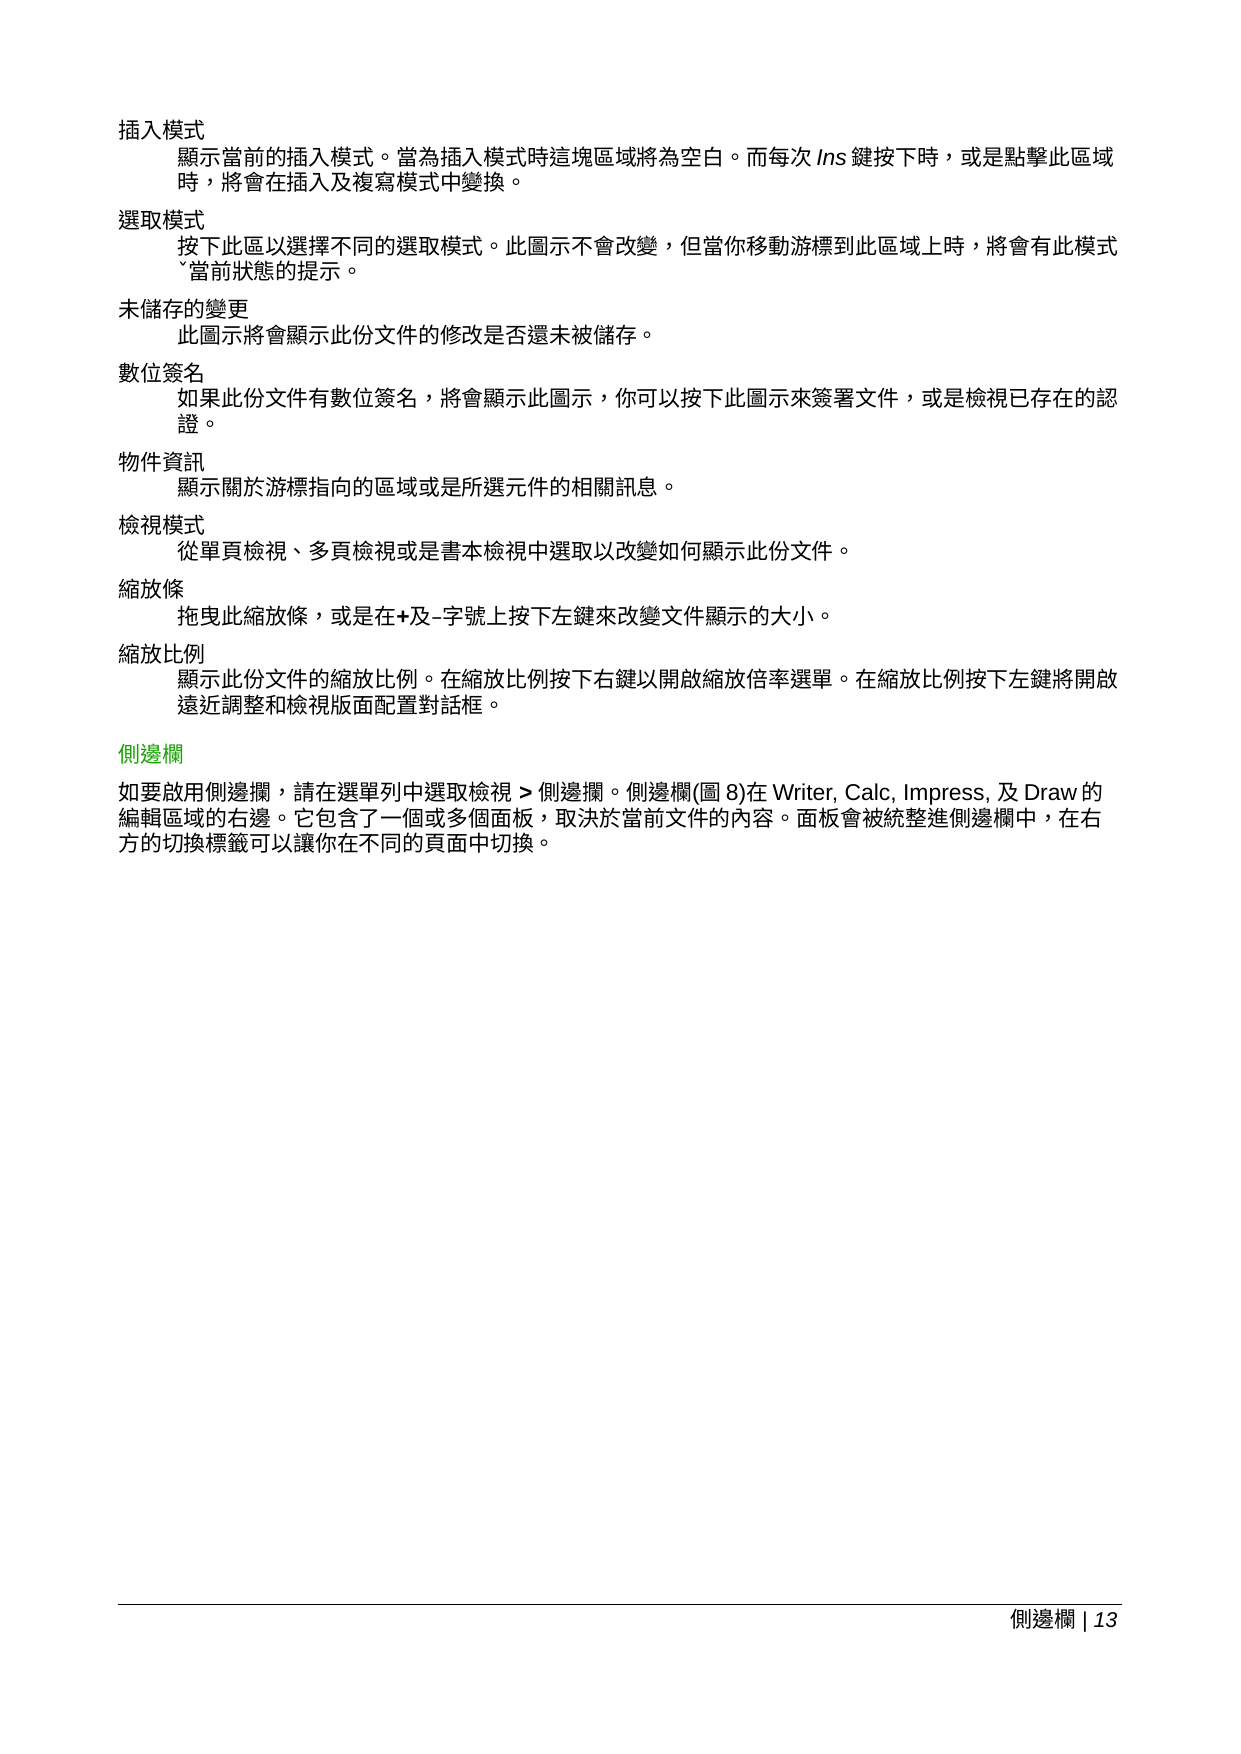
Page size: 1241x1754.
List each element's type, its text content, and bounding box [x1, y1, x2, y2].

text 從單頁檢視、多頁檢視或是書本檢視中選取以改變如何顯示此份文件。 [177, 539, 1122, 564]
text 拖曳此縮放條，或是在+及–字號上按下左鍵來改變文件顯示的大小。 [177, 603, 1122, 629]
text 如要啟用側邊攔，請在選單列中選取檢視 > 側邊攔。側邊欄(圖8)在Writer, Calc, Impress, 及Draw的編輯區域的右邊。它包含了一個或多個面板，取決於當前文件的內容。面板會被統整進側邊欄中，在右方的切換標籤可以讓你在不同的頁面中切換。 [118, 779, 1122, 857]
text 插入模式 [118, 118, 1122, 144]
text 未儲存的變更 [118, 297, 1122, 323]
subtitle 側邊欄 [118, 742, 1122, 767]
text 縮放條 [118, 577, 1122, 603]
text 如果此份文件有數位簽名，將會顯示此圖示，你可以按下此圖示來簽署文件，或是檢視已存在的認證。 [177, 386, 1122, 437]
text 數位簽名 [118, 361, 1122, 386]
text 此圖示將會顯示此份文件的修改是否還未被儲存。 [177, 323, 1122, 348]
text 顯示當前的插入模式。當為插入模式時這塊區域將為空白。而每次Ins鍵按下時，或是點擊此區域時，將會在插入及複寫模式中變換。 [177, 144, 1122, 196]
text 物件資訊 [118, 450, 1122, 476]
text 顯示此份文件的縮放比例。在縮放比例按下右鍵以開啟縮放倍率選單。在縮放比例按下左鍵將開啟遠近調整和檢視版面配置對話框。 [177, 667, 1122, 718]
text 按下此區以選擇不同的選取模式。此圖示不會改變，但當你移動游標到此區域上時，將會有此模式ˇ當前狀態的提示。 [177, 234, 1122, 285]
text 顯示關於游標指向的區域或是所選元件的相關訊息。 [177, 476, 1122, 501]
text 縮放比例 [118, 642, 1122, 667]
text 檢視模式 [118, 513, 1122, 539]
text 選取模式 [118, 208, 1122, 234]
